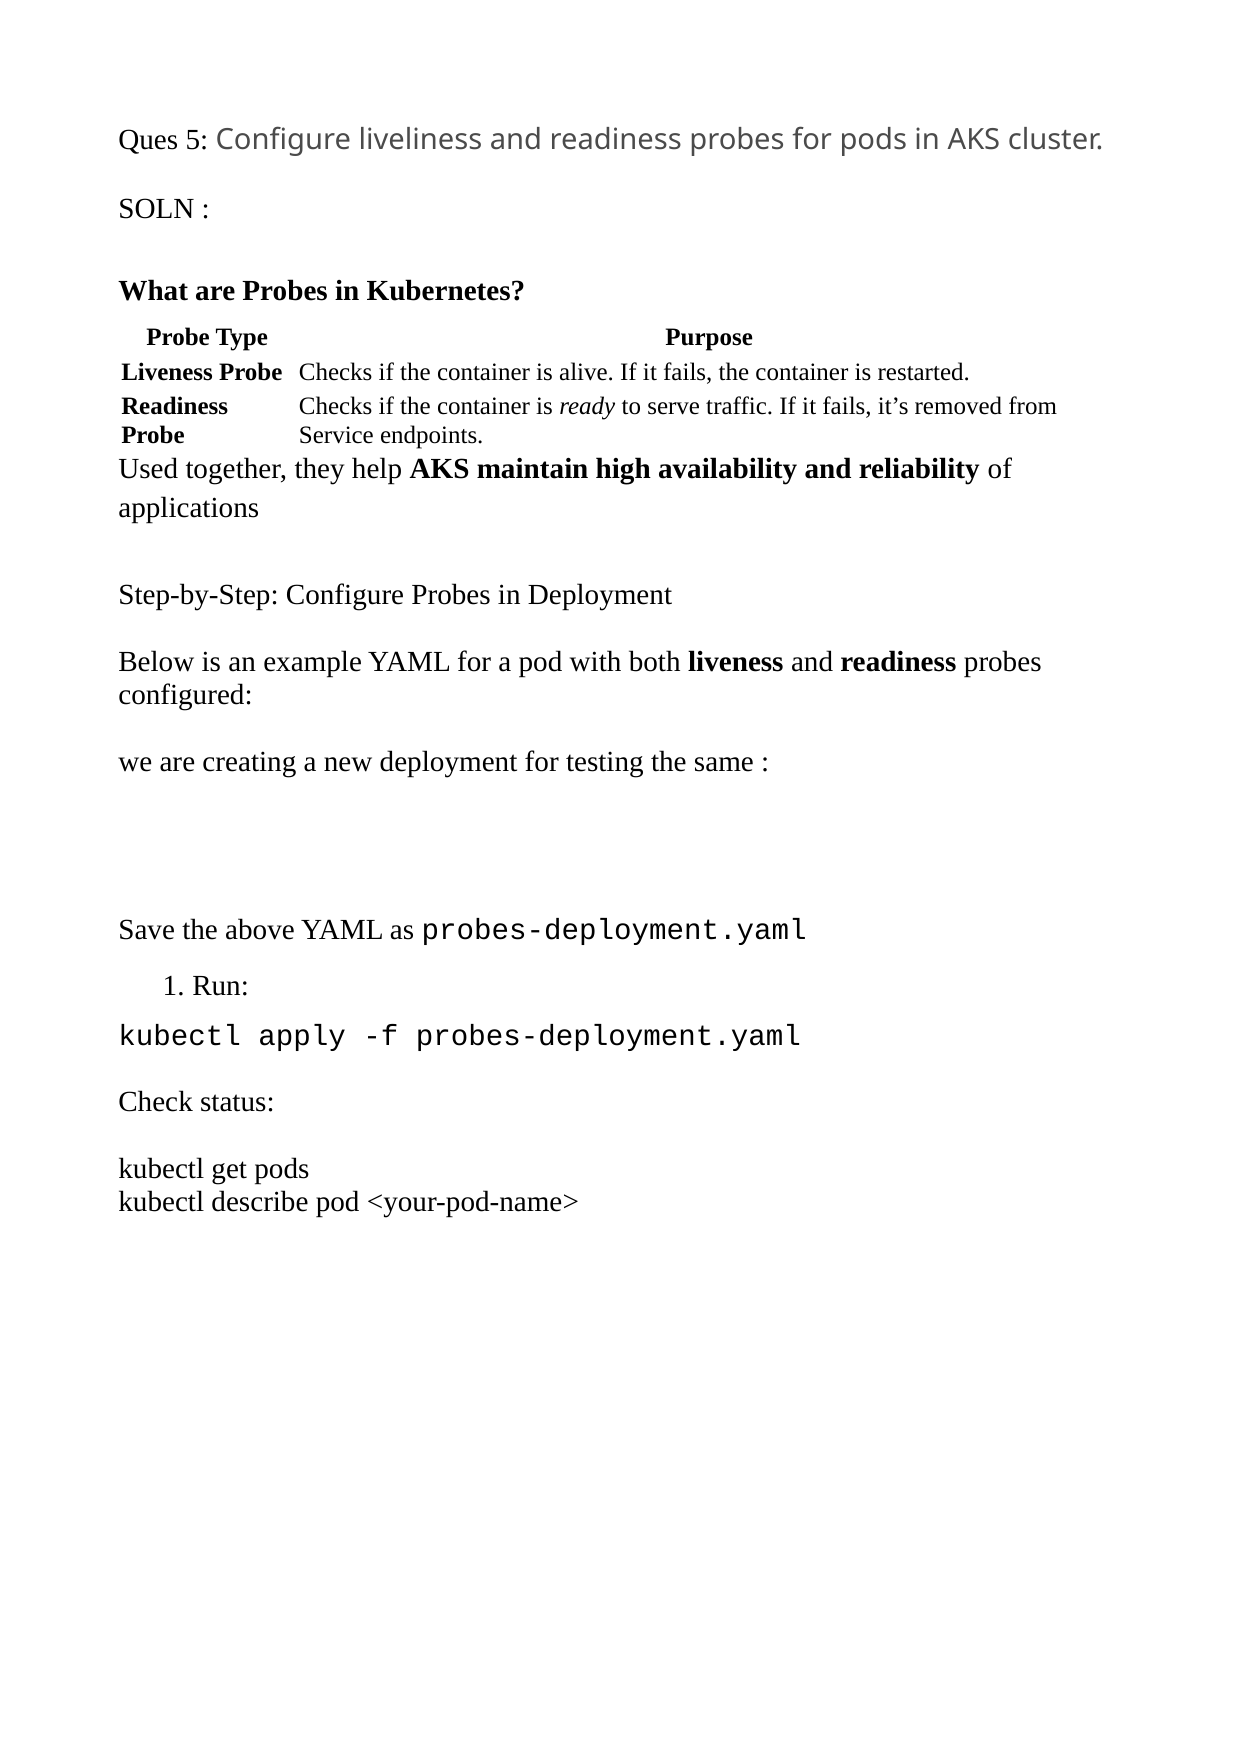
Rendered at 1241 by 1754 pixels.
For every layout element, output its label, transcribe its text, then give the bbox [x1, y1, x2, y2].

subtitle What are Probes in Kubernetes? [118, 273, 1122, 307]
text kubectl get pods [118, 1151, 1122, 1184]
text kubectl describe pod <your-pod-name> [118, 1184, 1122, 1218]
table_cell Checks if the container is ready to serve traffic. If it fails, it’s removed from Service endpoints. [296, 388, 1122, 452]
text kubectl apply -f probes-deployment.yaml [118, 1021, 1122, 1054]
table_header Probe Type [118, 319, 296, 354]
text Save the above YAML as probes-deployment.yaml [118, 912, 1122, 948]
text Step-by-Step: Configure Probes in Deployment [118, 577, 1122, 610]
text Check status: [118, 1084, 1122, 1117]
table_header Purpose [296, 319, 1122, 354]
text Used together, they help AKS maintain high availability and reliability of applications [118, 452, 1122, 524]
text Below is an example YAML for a pod with both liveness and readiness probes configured: [118, 644, 1122, 711]
text Ques 5: Configure liveliness and readiness probes for pods in AKS cluster. [118, 118, 1122, 158]
text we are creating a new deployment for testing the same : [118, 744, 1122, 778]
text SOLN : [118, 191, 1122, 225]
table_cell Checks if the container is alive. If it fails, the container is restarted. [296, 354, 1122, 388]
table_cell Readiness Probe [118, 388, 296, 452]
table_cell Liveness Probe [118, 354, 296, 388]
list Run: [162, 968, 1122, 1002]
